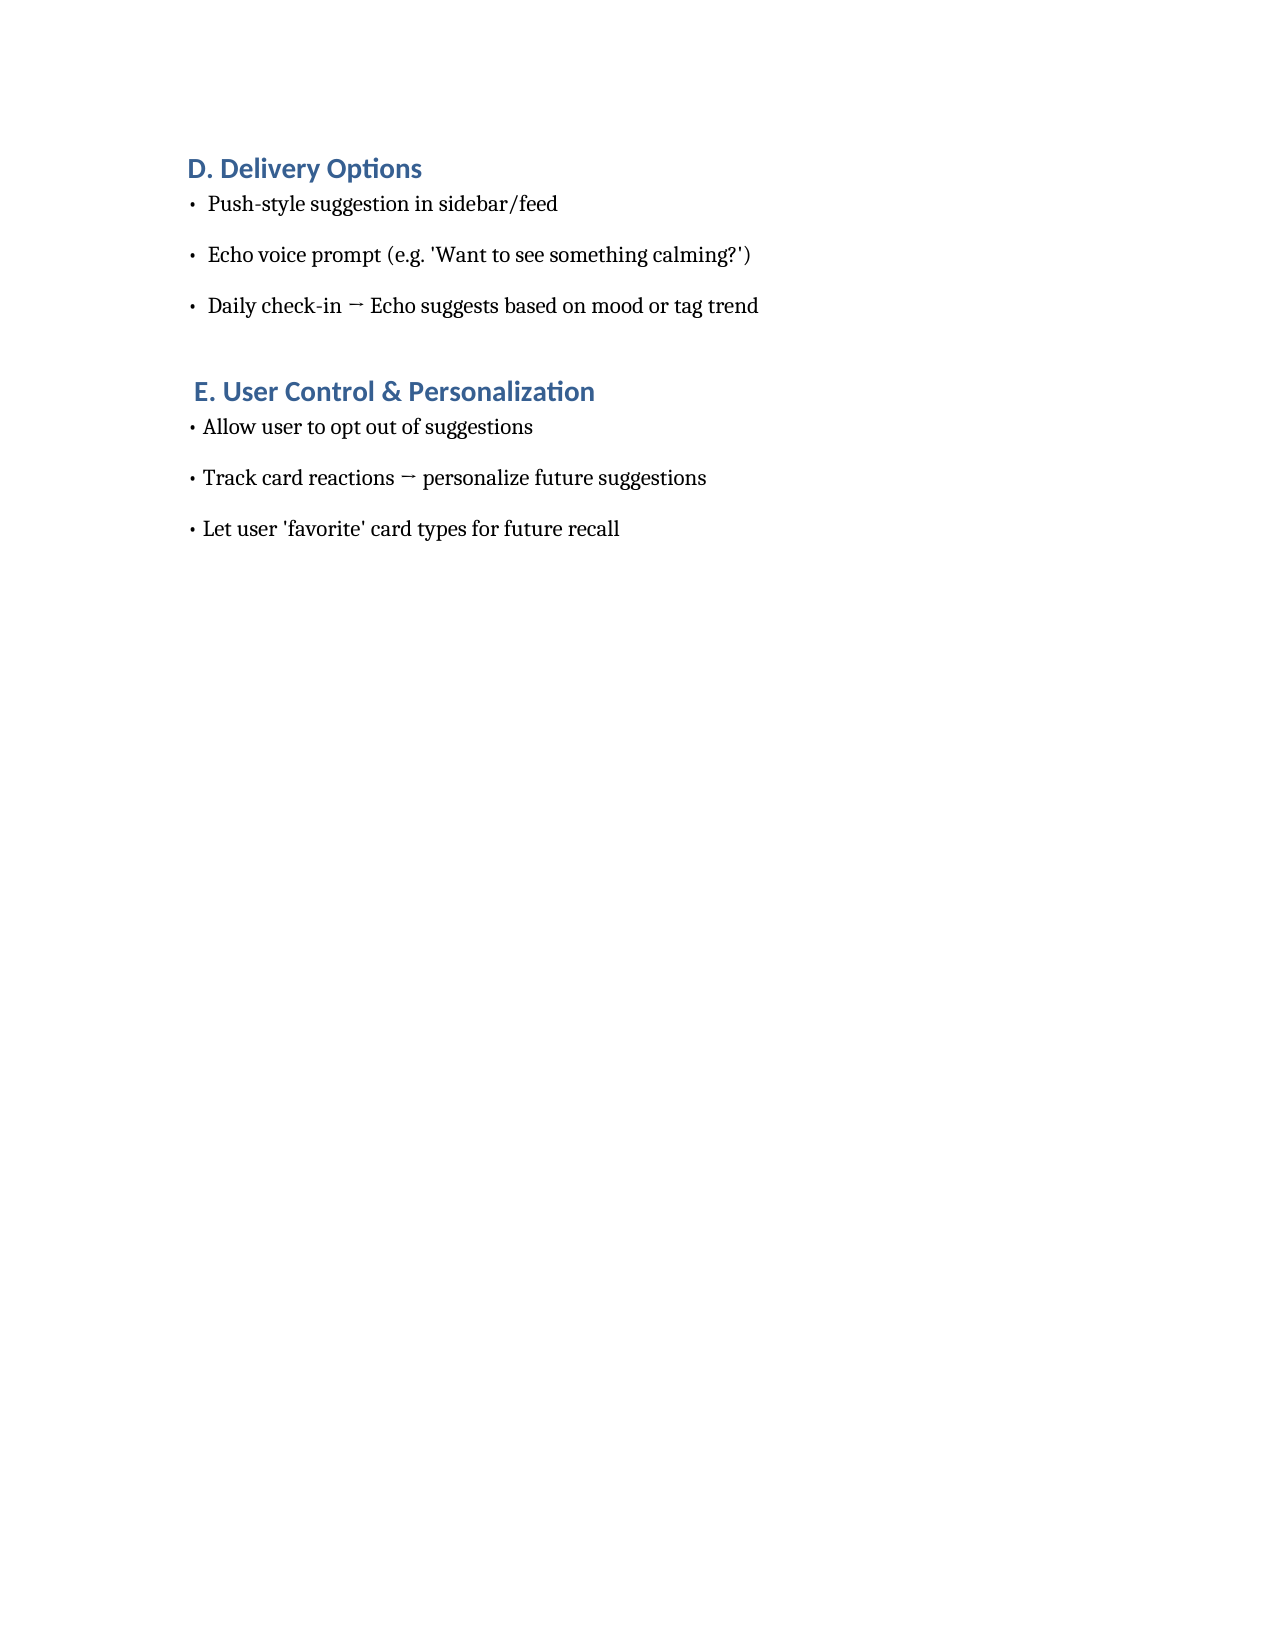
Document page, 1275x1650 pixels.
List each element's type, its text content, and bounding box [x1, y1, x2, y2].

text • Track card reactions → personalize future suggestions [187, 465, 1087, 492]
text • Daily check-in → Echo suggests based on mood or tag trend [187, 293, 1087, 319]
text • Allow user to opt out of suggestions [187, 414, 1087, 441]
text • Echo voice prompt (e.g. 'Want to see something calming?') [187, 242, 1087, 268]
subtitle E. User Control & Personalization [187, 373, 1087, 409]
text • Push-style suggestion in sidebar/feed [187, 191, 1087, 217]
subtitle D. Delivery Options [187, 150, 1087, 186]
text • Let user 'favorite' card types for future recall [187, 516, 1087, 543]
